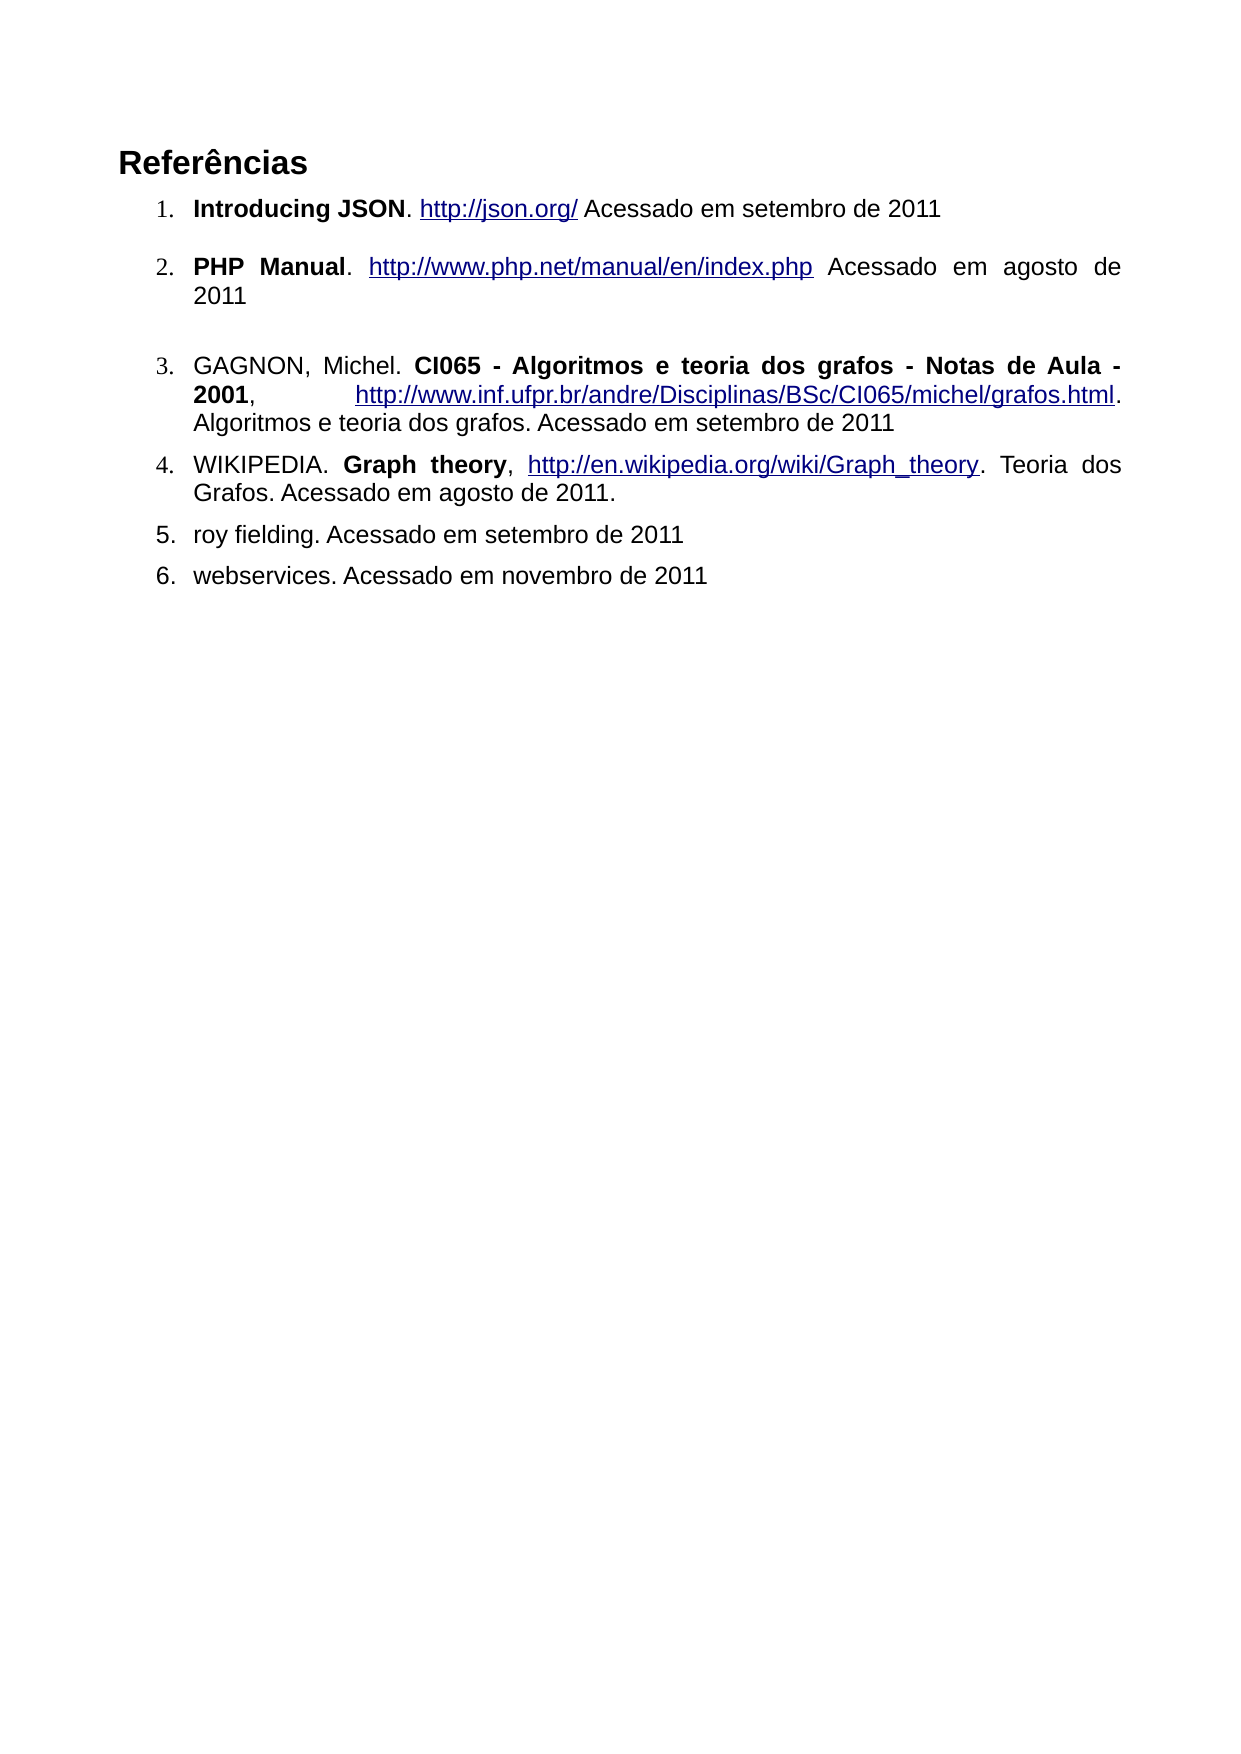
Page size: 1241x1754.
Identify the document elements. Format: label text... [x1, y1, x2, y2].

list Introducing JSON. http://json.org/ Acessado em setembro de 2011 [156, 194, 1122, 223]
list webservices. Acessado em novembro de 2011 [156, 561, 1122, 590]
list roy fielding. Acessado em setembro de 2011 [156, 520, 1122, 548]
list GAGNON, Michel. CI065 - Algoritmos e teoria dos grafos - Notas de Aula - 2001, http://www.inf.ufpr.br/andre/Disciplinas/BSc/CI065/michel/grafos.html. Algoritmos e teoria dos grafos. Acessado em setembro de 2011 [156, 351, 1122, 437]
list PHP Manual. http://www.php.net/manual/en/index.php Acessado em agosto de 2011 [156, 252, 1122, 309]
list WIKIPEDIA. Graph theory, http://en.wikipedia.org/wiki/Graph_theory. Teoria dos Grafos. Acessado em agosto de 2011. [156, 449, 1122, 507]
subtitle Referências [118, 143, 1122, 182]
